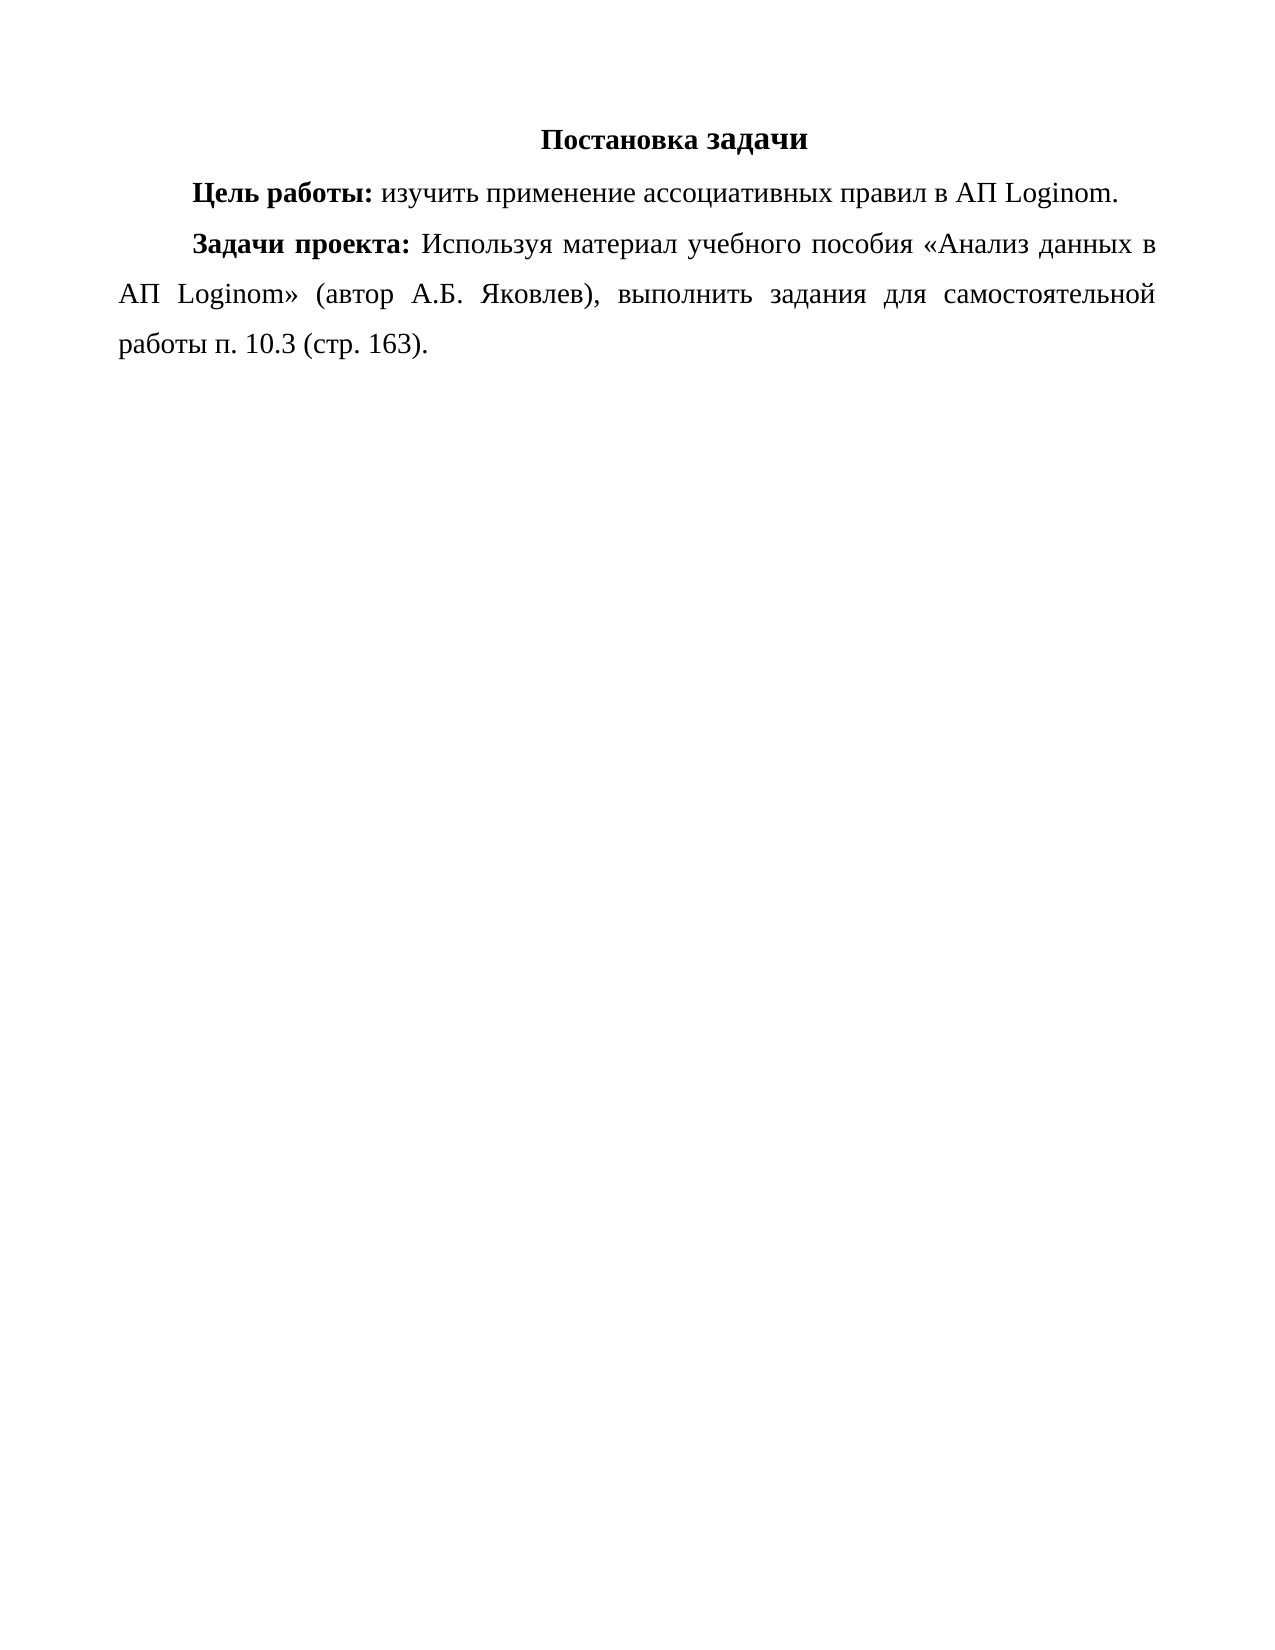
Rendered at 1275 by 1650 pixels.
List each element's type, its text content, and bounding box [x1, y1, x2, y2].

text Задачи проекта: Используя материал учебного пособия «Анализ данных в АП Loginom» (автор А.Б. Яковлев), выполнить задания для самостоятельной работы п. 10.3 (стр. 163). [118, 226, 1157, 360]
text Цель работы: изучить применение ассоциативных правил в АП Loginom. [118, 176, 1157, 209]
subtitle Постановка задачи [118, 118, 1157, 156]
